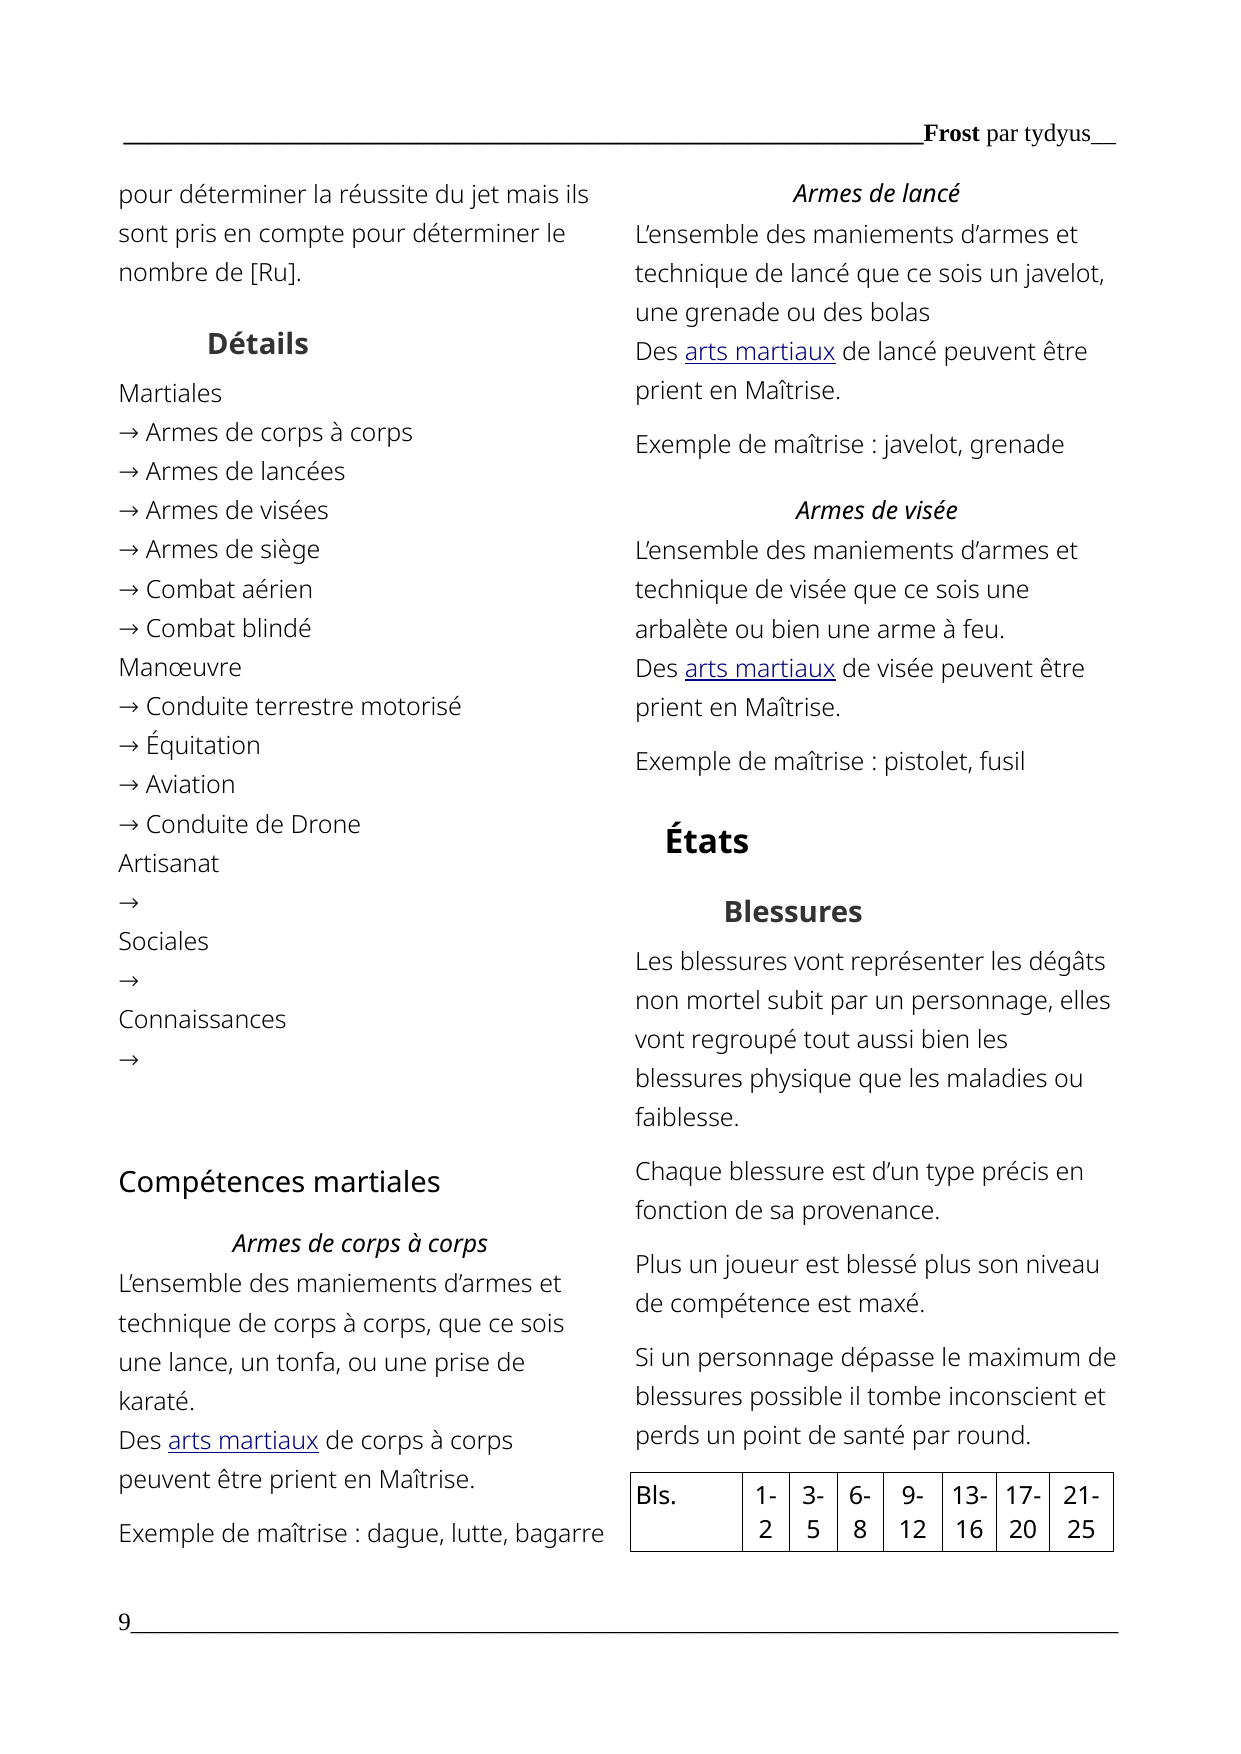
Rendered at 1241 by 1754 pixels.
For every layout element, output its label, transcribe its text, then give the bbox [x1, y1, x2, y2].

text L’ensemble des maniements d’armes et technique de visée que ce sois une arbalète ou bien une arme à feu. Des arts martiaux de visée peuvent être prient en Maîtrise. [635, 533, 1122, 724]
table_header 3-5 [790, 1473, 837, 1551]
subtitle Blessures [723, 891, 1122, 931]
text pour déterminer la réussite du jet mais ils sont pris en compte pour déterminer le nombre de [Ru]. [118, 176, 605, 289]
table_header Bls. [631, 1473, 742, 1551]
text L’ensemble des maniements d’armes et technique de corps à corps, que ce sois une lance, un tonfa, ou une prise de karaté. Des arts martiaux de corps à corps peuvent être prient en Maîtrise. [118, 1266, 605, 1496]
table_header 17-20 [997, 1473, 1049, 1551]
table_header 9-12 [884, 1473, 942, 1551]
subtitle Armes de corps à corps [118, 1226, 605, 1260]
subtitle Compétences martiales [118, 1161, 605, 1201]
subtitle États [664, 818, 1122, 864]
table_header 6-8 [838, 1473, 883, 1551]
text Martiales → Armes de corps à corps → Armes de lancées → Armes de visées → Armes de siège → Combat aérien → Combat blindé Manœuvre → Conduite terrestre motorisé → Équitation → Aviation → Conduite de Drone Artisanat → Sociales → Connaissances → [118, 376, 605, 1075]
table_header 21-25 [1050, 1473, 1113, 1551]
text Exemple de maîtrise : javelot, grenade [635, 427, 1122, 461]
text L’ensemble des maniements d’armes et technique de lancé que ce sois un javelot, une grenade ou des bolas Des arts martiaux de lancé peuvent être prient en Maîtrise. [635, 216, 1122, 407]
text Chaque blessure est d’un type précis en fonction de sa provenance. [635, 1154, 1122, 1227]
text Les blessures vont représenter les dégâts non mortel subit par un personnage, elles vont regroupé tout aussi bien les blessures physique que les maladies ou faiblesse. [635, 943, 1122, 1134]
table_header 13-16 [943, 1473, 996, 1551]
text Plus un joueur est blessé plus son niveau de compétence est maxé. [635, 1247, 1122, 1320]
table_header 1-2 [743, 1473, 789, 1551]
subtitle Détails [207, 323, 605, 363]
text Si un personnage dépasse le maximum de blessures possible il tombe inconscient et perds un point de santé par round. [635, 1339, 1122, 1452]
subtitle Armes de lancé [635, 176, 1122, 210]
text Exemple de maîtrise : dague, lutte, bagarre [118, 1516, 605, 1550]
subtitle Armes de visée [635, 493, 1122, 527]
text Exemple de maîtrise : pistolet, fusil [635, 743, 1122, 777]
